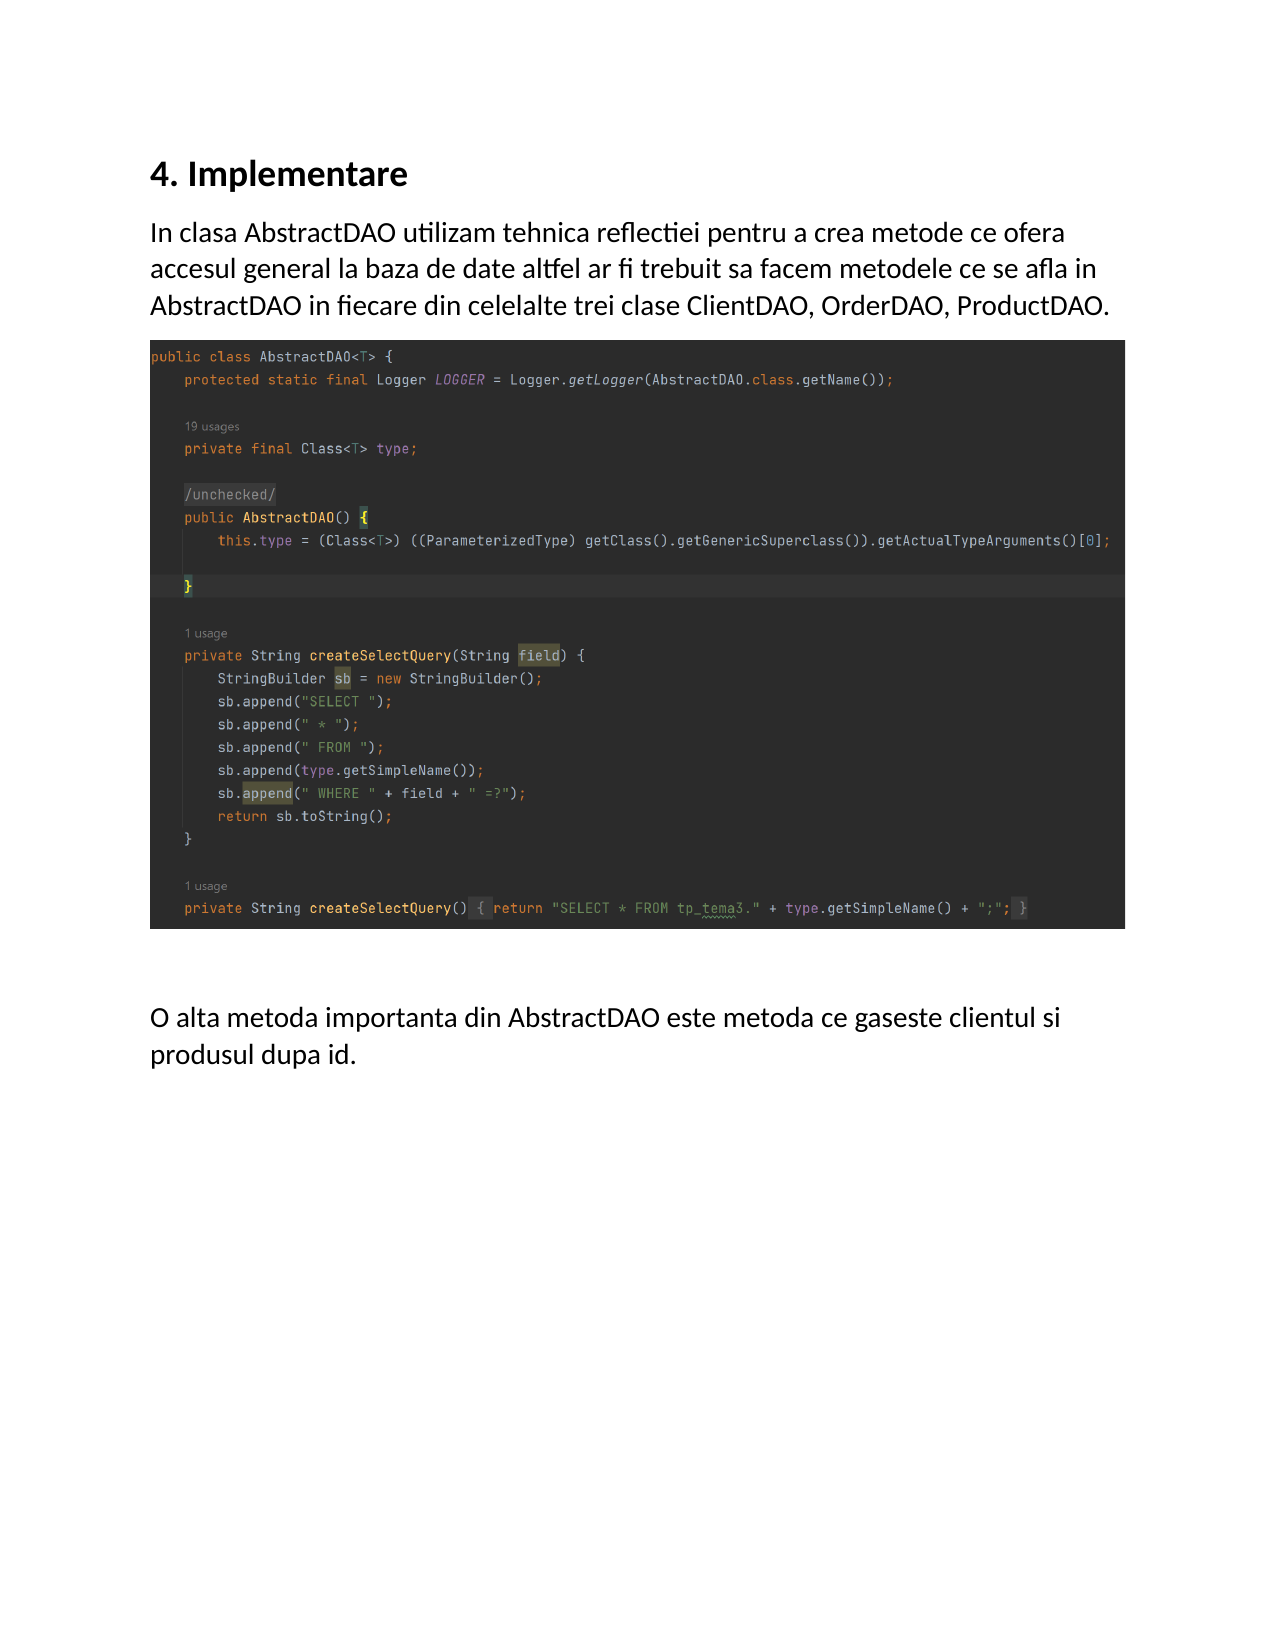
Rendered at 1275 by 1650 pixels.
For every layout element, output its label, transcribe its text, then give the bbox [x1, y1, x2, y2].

text In clasa AbstractDAO utilizam tehnica reflectiei pentru a crea metode ce ofera accesul general la baza de date altfel ar fi trebuit sa facem metodele ce se afla in AbstractDAO in fiecare din celelalte trei clase ClientDAO, OrderDAO, ProductDAO. [150, 214, 1125, 323]
text O alta metoda importanta din AbstractDAO este metoda ce gaseste clientul si produsul dupa id. [150, 999, 1125, 1072]
text 4. Implementare [150, 150, 1125, 196]
